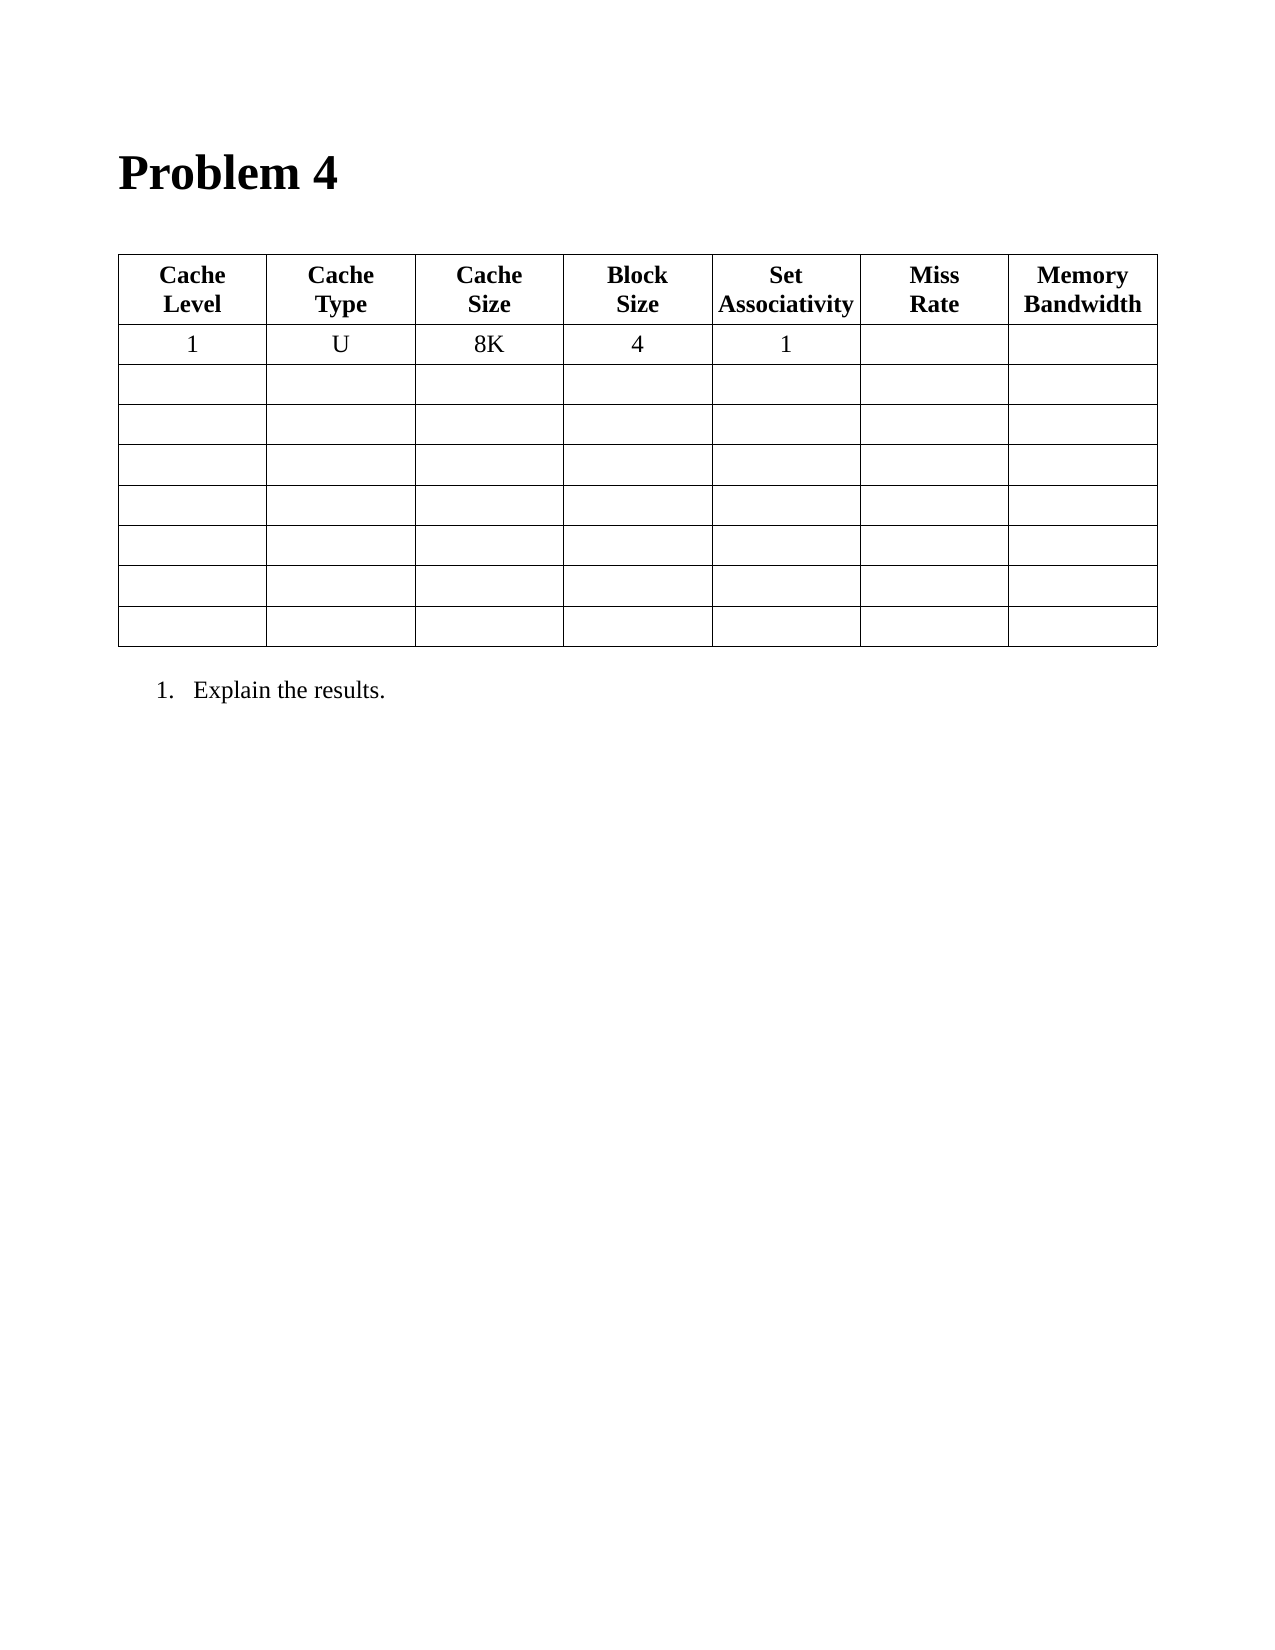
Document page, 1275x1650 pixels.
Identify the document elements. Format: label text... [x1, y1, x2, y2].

table_cell [416, 566, 563, 606]
table_cell [267, 526, 415, 565]
table_cell [119, 526, 266, 565]
table_cell [119, 607, 266, 646]
table_cell [713, 566, 860, 606]
table_cell [861, 526, 1008, 565]
table_cell [119, 486, 266, 525]
table_cell [861, 365, 1008, 404]
table_cell [416, 486, 563, 525]
table_cell [416, 365, 563, 404]
table_cell [1009, 526, 1157, 565]
subtitle Problem 4 [118, 143, 1157, 201]
table_cell [416, 607, 563, 646]
table_cell [861, 445, 1008, 485]
table_header Cache Type [267, 255, 415, 323]
table_cell 1 [119, 325, 266, 364]
table_header Cache Level [119, 255, 266, 323]
table_cell [713, 607, 860, 646]
table_cell 1 [713, 325, 860, 364]
table_header Memory Bandwidth [1009, 255, 1157, 323]
table_cell [713, 365, 860, 404]
table_cell [416, 405, 563, 444]
table_cell 4 [564, 325, 712, 364]
table_cell [713, 445, 860, 485]
table_cell [713, 486, 860, 525]
table_cell 8K [416, 325, 563, 364]
table_cell [564, 486, 712, 525]
table_cell [416, 445, 563, 485]
table_cell [267, 405, 415, 444]
table_cell [564, 566, 712, 606]
table_cell [267, 365, 415, 404]
table_cell [1009, 325, 1157, 364]
table_cell U [267, 325, 415, 364]
table_cell [1009, 566, 1157, 606]
table_cell [1009, 607, 1157, 646]
table_cell [267, 486, 415, 525]
table_cell [564, 526, 712, 565]
table_cell [564, 445, 712, 485]
table_header Miss Rate [861, 255, 1008, 323]
table_header Block Size [564, 255, 712, 323]
table_cell [119, 405, 266, 444]
table_cell [713, 526, 860, 565]
table_cell [861, 325, 1008, 364]
table_cell [1009, 405, 1157, 444]
table_header Set Associativity [713, 255, 860, 323]
table_cell [861, 486, 1008, 525]
table_cell [267, 607, 415, 646]
table_cell [1009, 365, 1157, 404]
table_cell [267, 566, 415, 606]
table_header Cache Size [416, 255, 563, 323]
table_cell [861, 607, 1008, 646]
table_cell [861, 405, 1008, 444]
table_cell [1009, 486, 1157, 525]
table_cell [267, 445, 415, 485]
table_cell [119, 566, 266, 606]
table_cell [861, 566, 1008, 606]
table_cell [119, 365, 266, 404]
table_cell [564, 365, 712, 404]
list Explain the results. [156, 675, 1157, 703]
table_cell [713, 405, 860, 444]
table_cell [416, 526, 563, 565]
table_cell [564, 405, 712, 444]
table_cell [564, 607, 712, 646]
table_cell [119, 445, 266, 485]
table_cell [1009, 445, 1157, 485]
